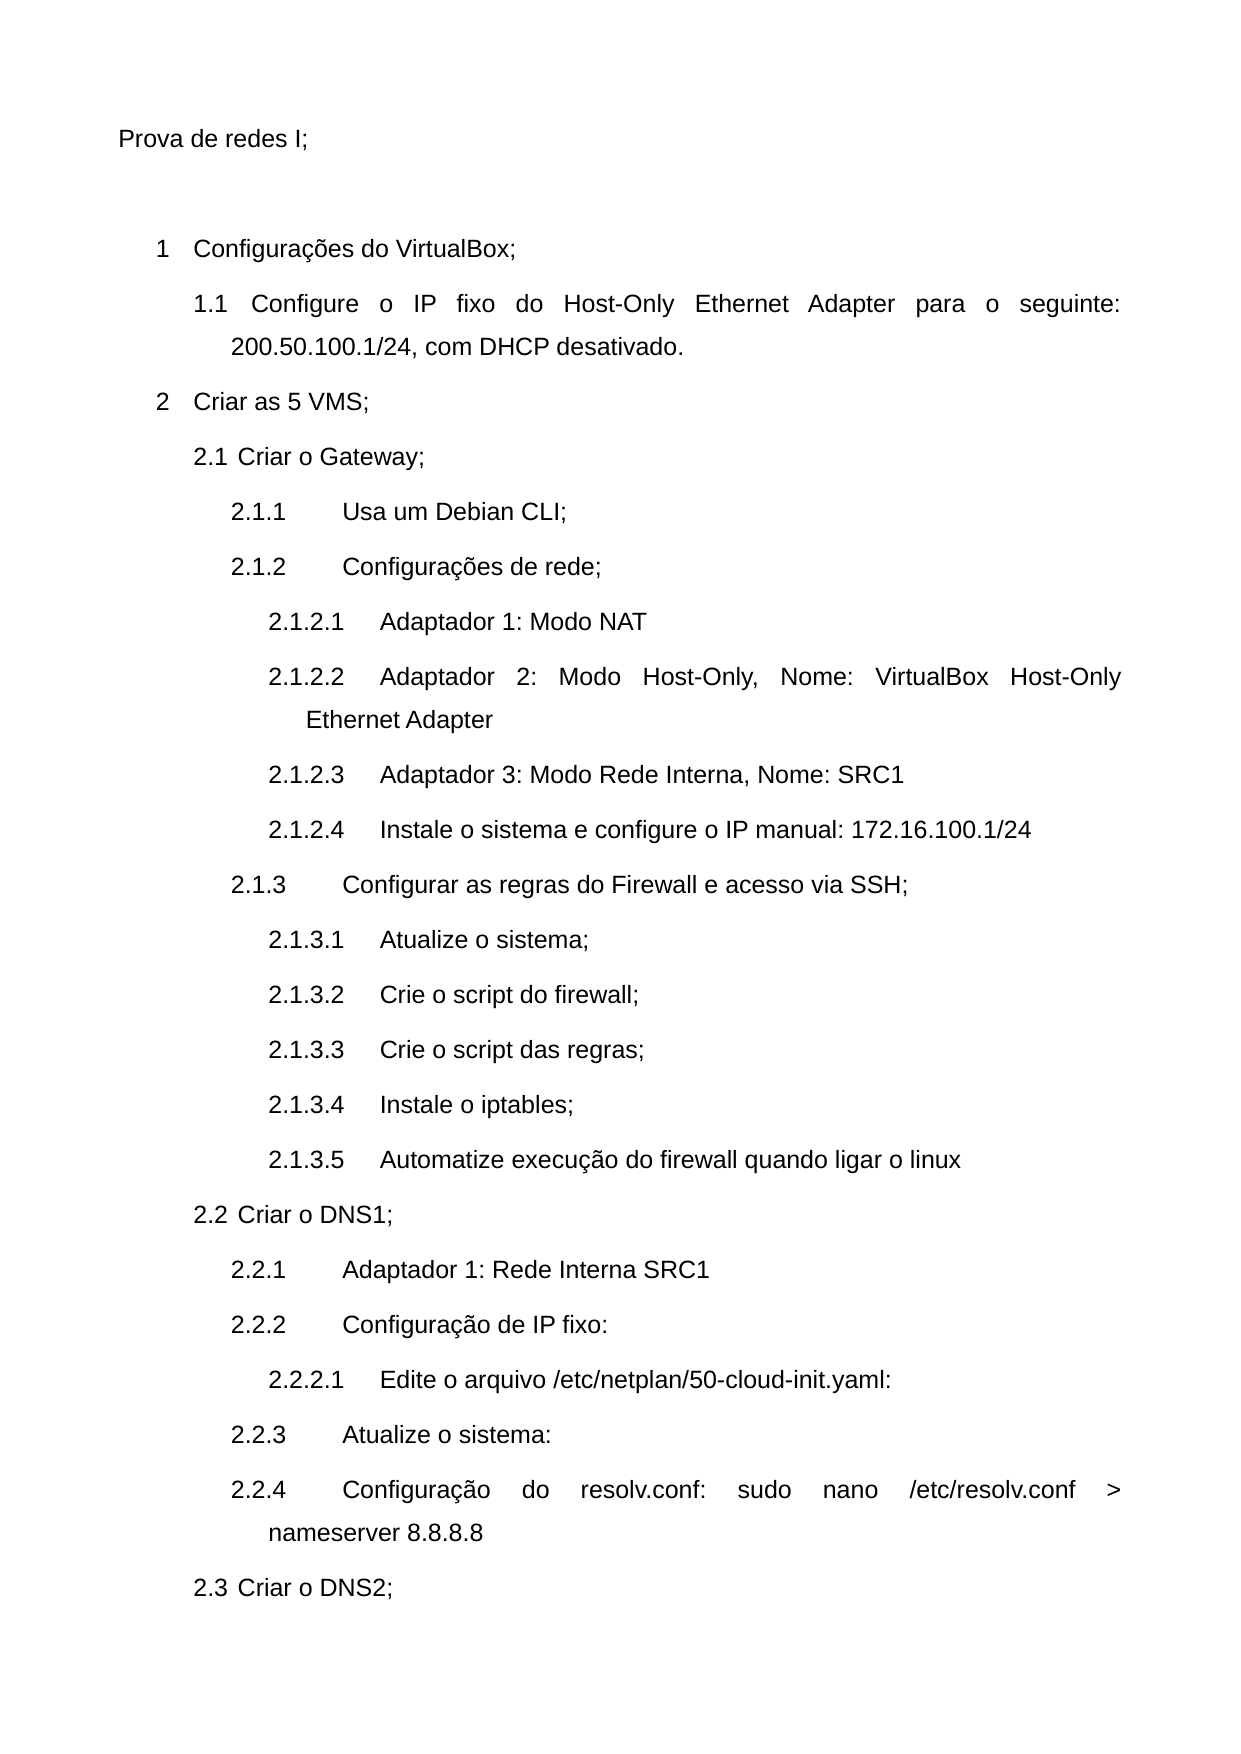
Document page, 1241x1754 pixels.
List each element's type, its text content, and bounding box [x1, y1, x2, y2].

list Criar as 5 VMS; [156, 387, 1122, 416]
list Adaptador 1: Modo NAT [268, 607, 1122, 636]
list Configurações de rede; [231, 552, 1122, 581]
list Adaptador 1: Rede Interna SRC1 [231, 1255, 1122, 1284]
list Atualize o sistema: [231, 1420, 1122, 1449]
list Instale o iptables; [268, 1090, 1122, 1119]
list Crie o script do firewall; [268, 980, 1122, 1009]
list Adaptador 3: Modo Rede Interna, Nome: SRC1 [268, 760, 1122, 789]
list Configuração de IP fixo: [231, 1310, 1122, 1339]
list Automatize execução do firewall quando ligar o linux [268, 1145, 1122, 1174]
list Adaptador 2: Modo Host-Only, Nome: VirtualBox Host-Only Ethernet Adapter [268, 662, 1122, 734]
list Edite o arquivo /etc/netplan/50-cloud-init.yaml: [268, 1365, 1122, 1394]
list Configurações do VirtualBox; [156, 234, 1122, 263]
list Usa um Debian CLI; [231, 497, 1122, 526]
list Criar o Gateway; [193, 442, 1122, 471]
list Configuração do resolv.conf: sudo nano /etc/resolv.conf > nameserver 8.8.8.8 [231, 1475, 1122, 1547]
list Criar o DNS2; [193, 1573, 1122, 1602]
list Criar o DNS1; [193, 1200, 1122, 1229]
list Crie o script das regras; [268, 1035, 1122, 1064]
list Configure o IP fixo do Host-Only Ethernet Adapter para o seguinte: 200.50.100.1/24, com DHCP desativado. [193, 289, 1122, 361]
list Atualize o sistema; [268, 925, 1122, 954]
list Instale o sistema e configure o IP manual: 172.16.100.1/24 [268, 815, 1122, 844]
text Prova de redes I; [118, 124, 1122, 153]
list Configurar as regras do Firewall e acesso via SSH; [231, 870, 1122, 899]
